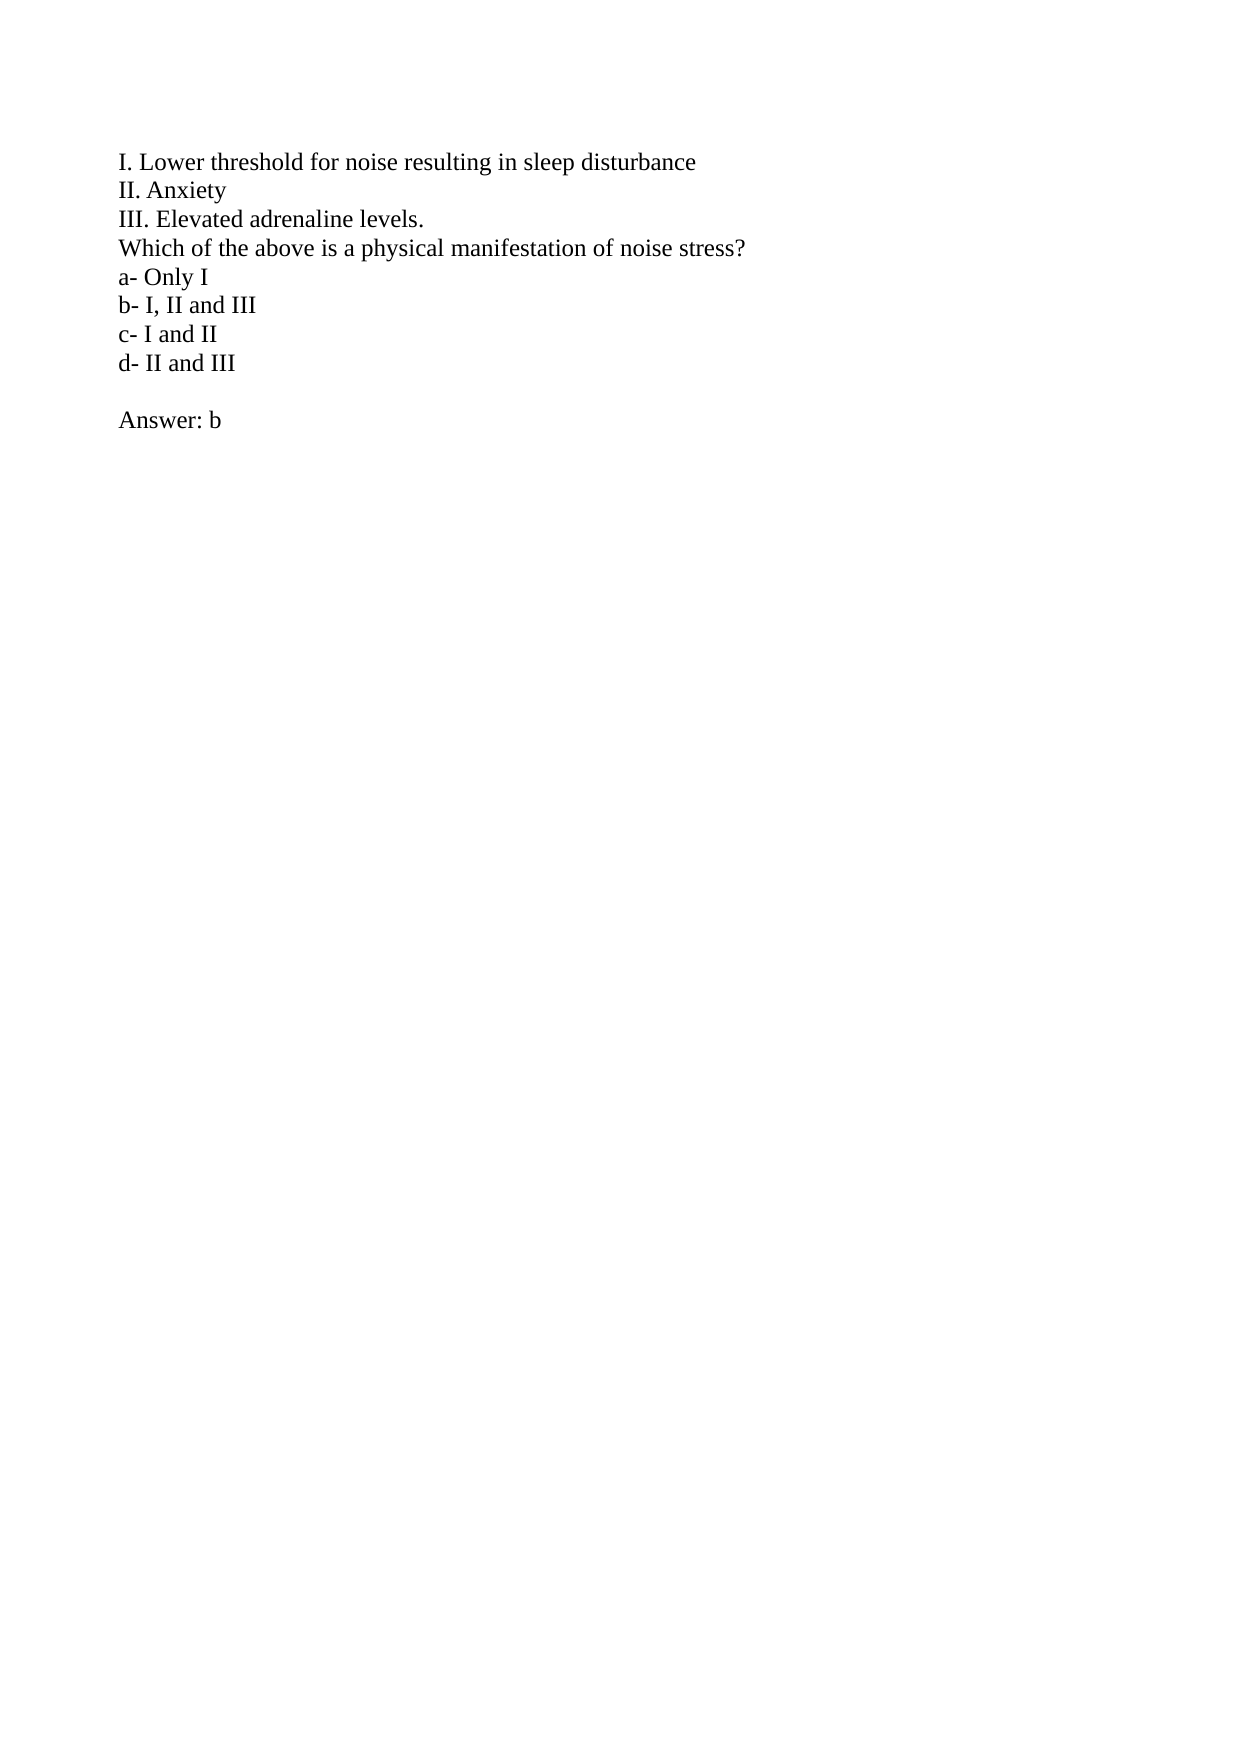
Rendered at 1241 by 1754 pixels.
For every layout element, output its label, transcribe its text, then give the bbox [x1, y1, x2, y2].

text Answer: b [118, 406, 1122, 434]
text b- I, II and III [118, 291, 1122, 319]
text II. Anxiety [118, 176, 1122, 204]
text d- II and III [118, 348, 1122, 377]
text c- I and II [118, 319, 1122, 348]
text Which of the above is a physical manifestation of noise stress? [118, 233, 1122, 262]
text a- Only I [118, 262, 1122, 291]
text I. Lower threshold for noise resulting in sleep disturbance [118, 147, 1122, 176]
text III. Elevated adrenaline levels. [118, 204, 1122, 233]
